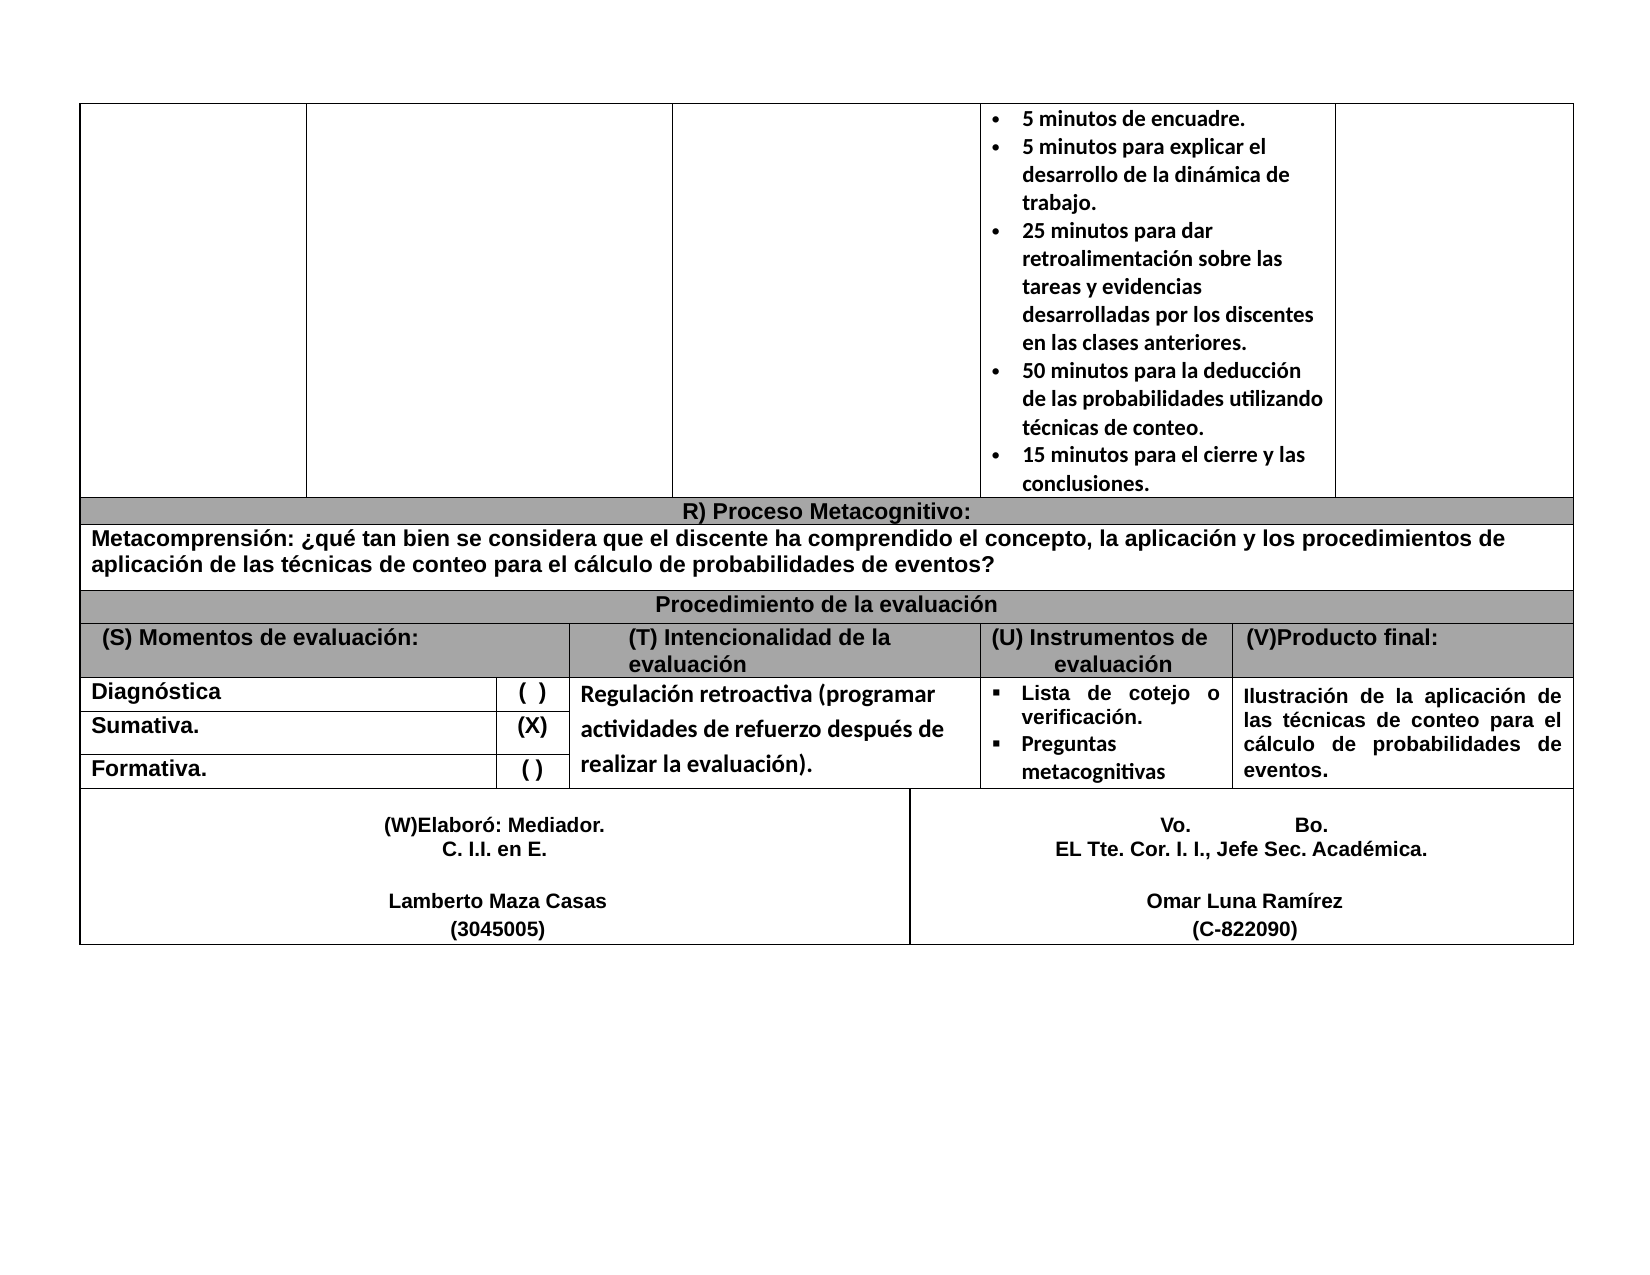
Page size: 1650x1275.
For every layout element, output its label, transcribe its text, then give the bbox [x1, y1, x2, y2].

table_cell 120 minutos en total. 20 minutos de receso intercalados 5 minutos de encuadre. 5 minutos para explicar el desarrollo de la dinámica de trabajo. 25 minutos para dar retroalimentación sobre las tareas y evidencias desarrolladas por los discentes en las clases anteriores. 50 minutos para la deducción de las probabilidades utilizando técnicas de conteo. 15 minutos para el cierre y las conclusiones. [981, 104, 1335, 497]
table_cell [307, 104, 672, 497]
table_cell Vo. Bo. EL Tte. Cor. I. I., Jefe Sec. Académica. Omar Luna Ramírez (C-822090) [911, 789, 1573, 944]
table_cell (W)Elaboró: Mediador. C. I.I. en E. Lamberto Maza Casas (3045005) [81, 789, 909, 944]
table_cell [1336, 104, 1573, 497]
table_cell (S) Momentos de evaluación: [81, 624, 569, 677]
table_cell Formativa. [81, 755, 496, 788]
table_cell (U) Instrumentos de evaluación [981, 624, 1232, 677]
table_cell [673, 104, 980, 497]
table_cell ( ) [497, 755, 569, 788]
table_cell Ilustración de la aplicación de las técnicas de conteo para el cálculo de probabilidades de eventos. [1233, 678, 1573, 788]
table_cell Metacomprensión: ¿qué tan bien se considera que el discente ha comprendido el concepto, la aplicación y los procedimientos de aplicación de las técnicas de conteo para el cálculo de probabilidades de eventos? [81, 525, 1573, 590]
table_cell Sumativa. [81, 712, 496, 754]
table_cell (T) Intencionalidad de la evaluación [570, 624, 980, 677]
table_cell (X) [497, 712, 569, 754]
table_cell Procedimiento de la evaluación [81, 591, 1573, 623]
table_cell R) Proceso Metacognitivo: [81, 498, 1573, 524]
table_cell Lista de cotejo o verificación. Preguntas metacognitivas [981, 678, 1232, 788]
table_cell Regulación retroactiva (programar actividades de refuerzo después de realizar la evaluación). [570, 678, 980, 788]
table_cell [81, 104, 306, 497]
table_cell Diagnóstica [81, 678, 496, 711]
table_cell (V)Producto final: [1233, 624, 1573, 677]
table_cell ( ) [497, 678, 569, 711]
